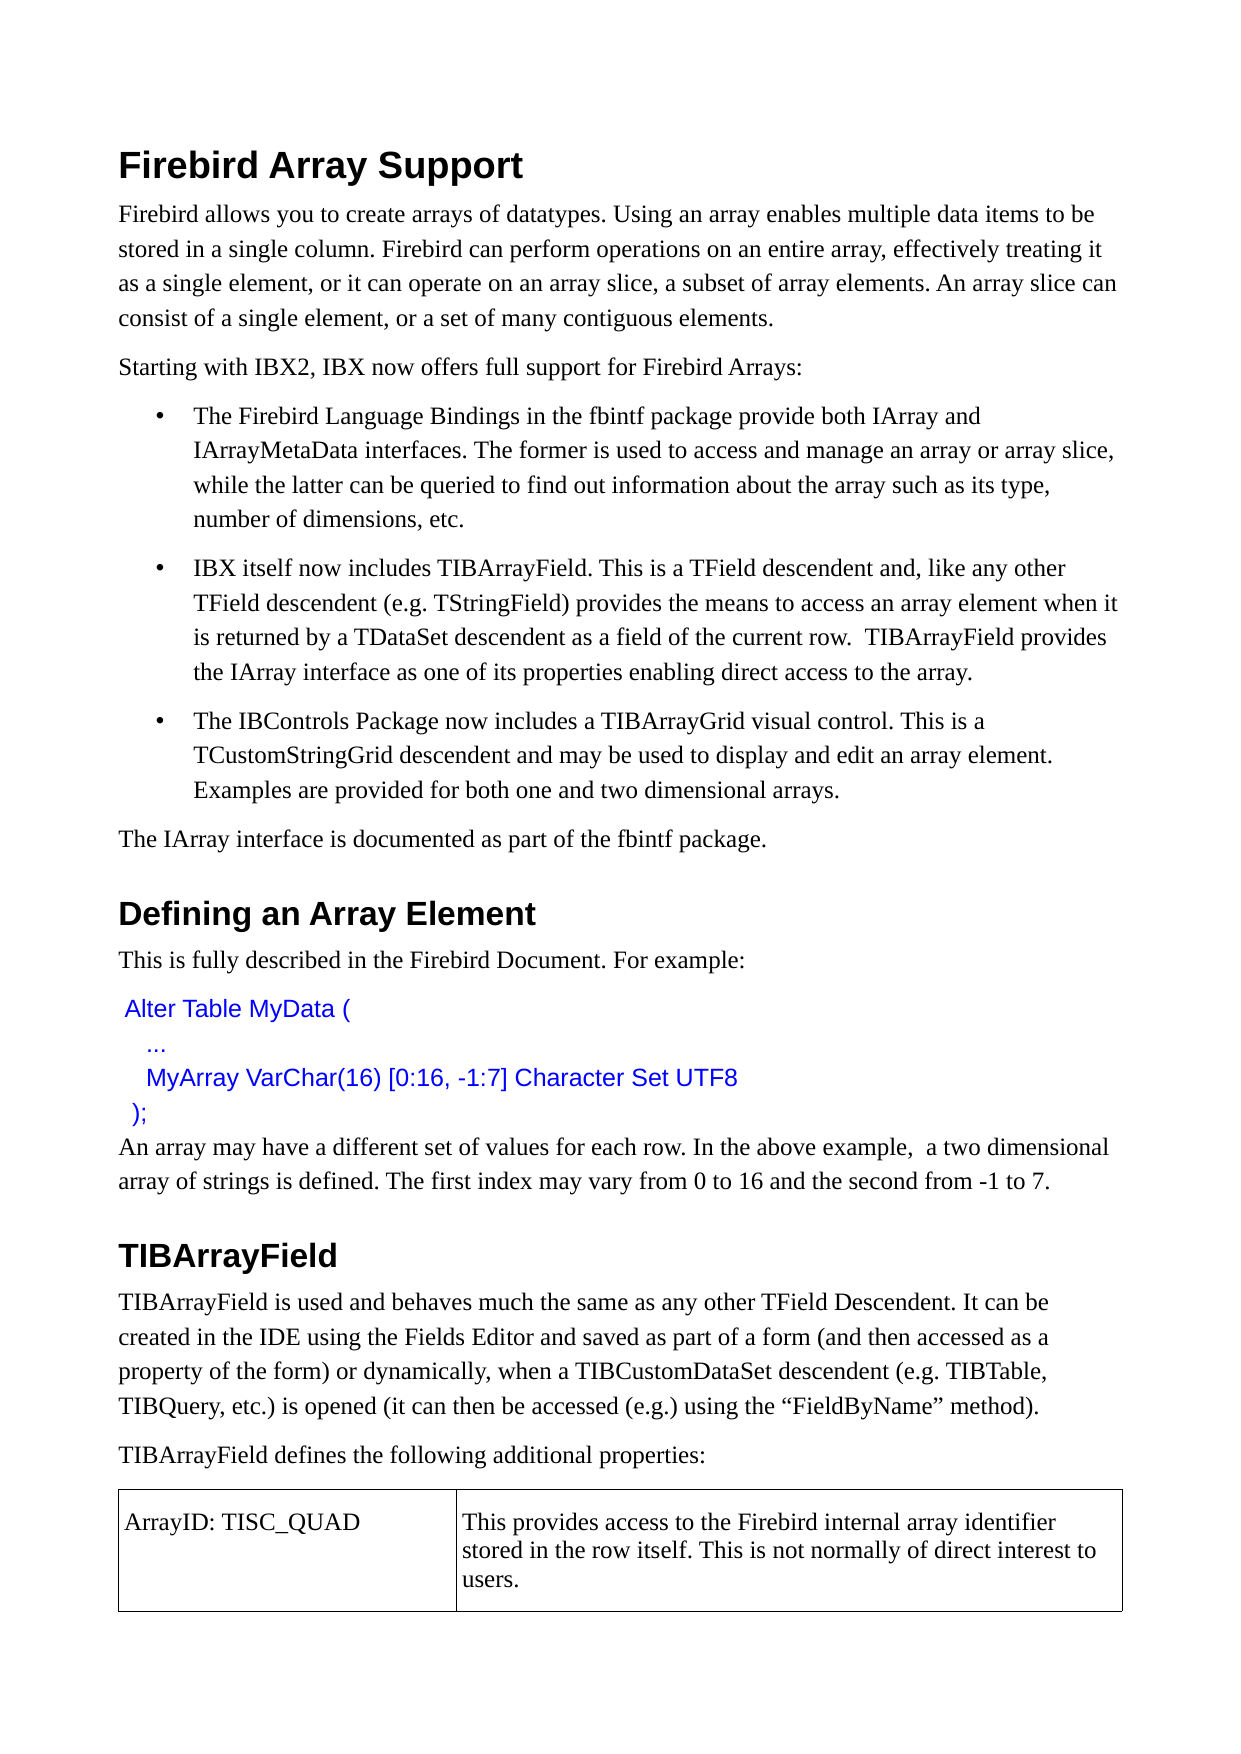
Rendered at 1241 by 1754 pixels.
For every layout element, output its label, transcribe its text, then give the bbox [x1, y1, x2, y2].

text An array may have a different set of values for each row. In the above example, a two dimensional array of strings is defined. The first index may vary from 0 to 16 and the second from -1 to 7. [118, 1132, 1122, 1195]
text Alter Table MyData ( [118, 994, 1122, 1023]
list The Firebird Language Bindings in the fbintf package provide both IArray and IArrayMetaData interfaces. The former is used to access and manage an array or array slice, while the latter can be queried to find out information about the array such as its type, number of dimensions, etc. [156, 401, 1122, 533]
text This is fully described in the Firebird Document. For example: [118, 945, 1122, 974]
text ); [118, 1097, 1122, 1126]
text TIBArrayField is used and behaves much the same as any other TField Descendent. It can be created in the IDE using the Fields Editor and saved as part of a form (and then accessed as a property of the form) or dynamically, when a TIBCustomDataSet descendent (e.g. TIBTable, TIBQuery, etc.) is opened (it can then be accessed (e.g.) using the “FieldByName” method). [118, 1287, 1122, 1420]
text Firebird allows you to create arrays of datatypes. Using an array enables multiple data items to be stored in a single column. Firebird can perform operations on an entire array, effectively treating it as a single element, or it can operate on an array slice, a subset of array elements. An array slice can consist of a single element, or a set of many contiguous elements. [118, 199, 1122, 331]
text TIBArrayField defines the following additional properties: [118, 1440, 1122, 1469]
table_header ArrayID: TISC_QUAD [119, 1490, 456, 1611]
table_header This provides access to the Firebird internal array identifier stored in the row itself. This is not normally of direct interest to users. [457, 1490, 1122, 1611]
text The IArray interface is documented as part of the fbintf package. [118, 824, 1122, 853]
list The IBControls Package now includes a TIBArrayGrid visual control. This is a TCustomStringGrid descendent and may be used to display and edit an array element. Examples are provided for both one and two dimensional arrays. [156, 706, 1122, 803]
list IBX itself now includes TIBArrayField. This is a TField descendent and, like any other TField descendent (e.g. TStringField) provides the means to access an array element when it is returned by a TDataSet descendent as a field of the current row. TIBArrayField provides the IArray interface as one of its properties enabling direct access to the array. [156, 553, 1122, 686]
text MyArray VarChar(16) [0:16, -1:7] Character Set UTF8 [118, 1063, 1122, 1092]
subtitle TIBArrayField [118, 1236, 1122, 1275]
text Starting with IBX2, IBX now offers full support for Firebird Arrays: [118, 352, 1122, 381]
subtitle Firebird Array Support [118, 143, 1122, 187]
subtitle Defining an Array Element [118, 894, 1122, 932]
text ... [118, 1028, 1122, 1057]
